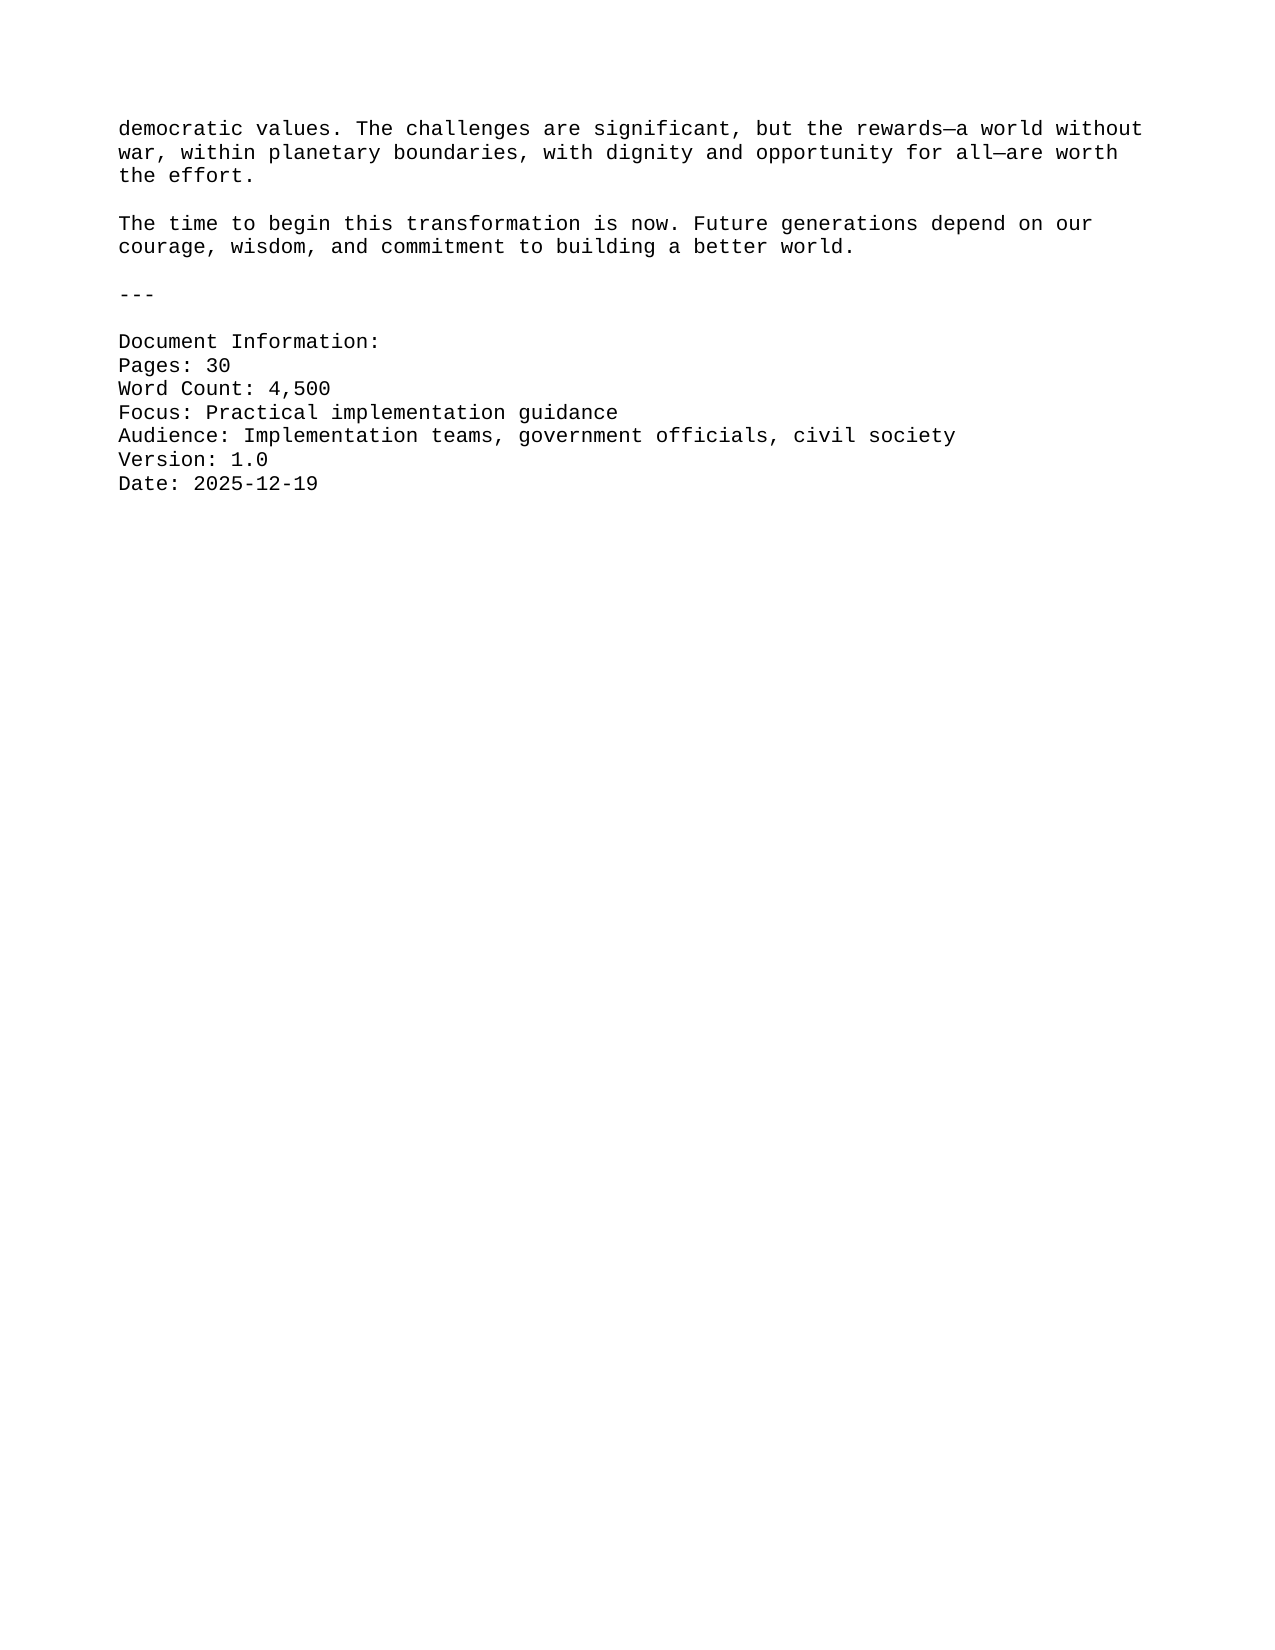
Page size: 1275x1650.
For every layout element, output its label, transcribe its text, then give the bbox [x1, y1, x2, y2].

text Document Information: [118, 331, 1157, 354]
text Date: 2025-12-19 [118, 473, 1157, 496]
text democratic values. The challenges are significant, but the rewards—a world without war, within planetary boundaries, with dignity and opportunity for all—are worth the effort. [118, 118, 1157, 189]
text Focus: Practical implementation guidance [118, 402, 1157, 426]
text Pages: 30 [118, 354, 1157, 378]
text Word Count: 4,500 [118, 378, 1157, 402]
text --- [118, 284, 1157, 307]
text Audience: Implementation teams, government officials, civil society [118, 426, 1157, 449]
text The time to begin this transformation is now. Future generations depend on our courage, wisdom, and commitment to building a better world. [118, 213, 1157, 260]
text Version: 1.0 [118, 449, 1157, 473]
